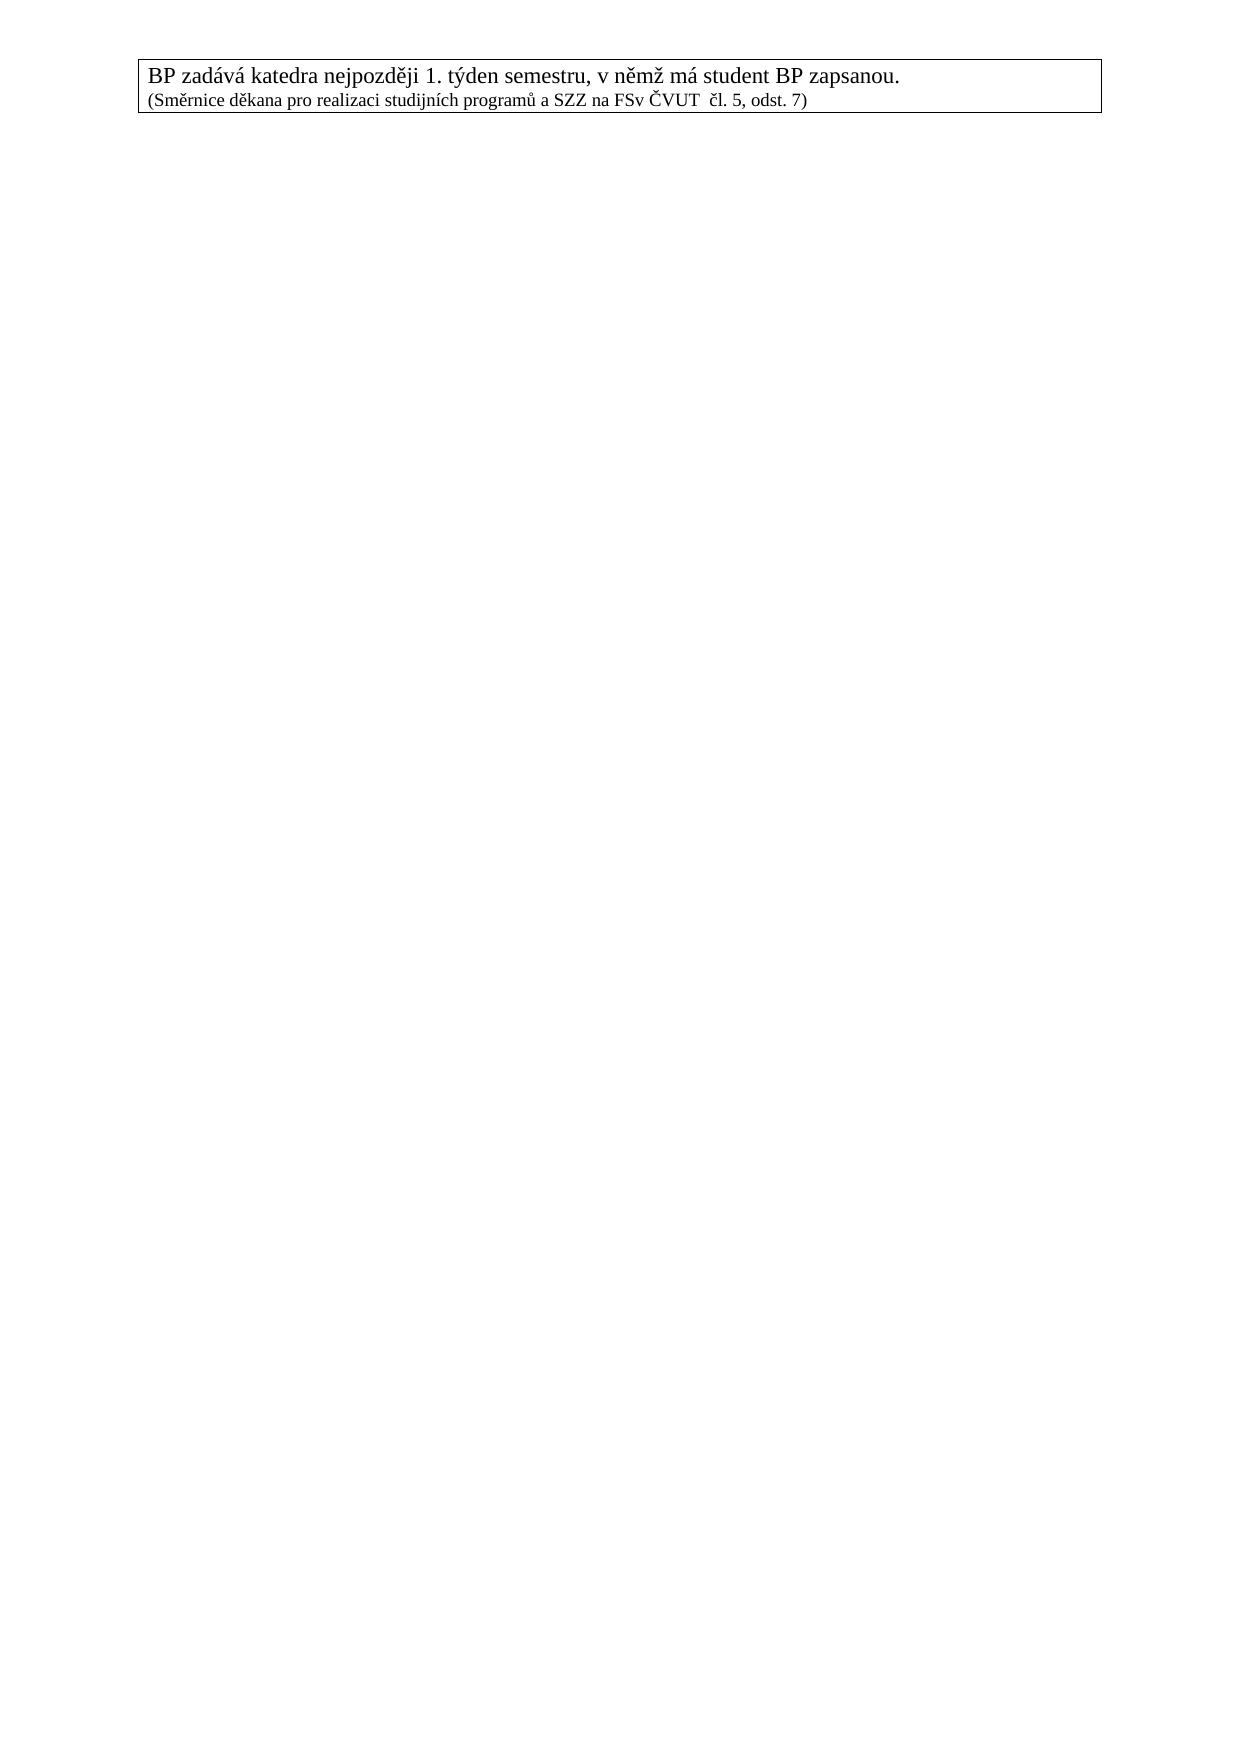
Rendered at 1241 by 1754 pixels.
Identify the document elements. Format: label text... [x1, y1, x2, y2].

text BP zadává katedra nejpozději 1. týden semestru, v němž má student BP zapsanou. (Směrnice děkana pro realizaci studijních programů a SZZ na FSv ČVUT čl. 5, odst. 7) [139, 60, 1101, 112]
